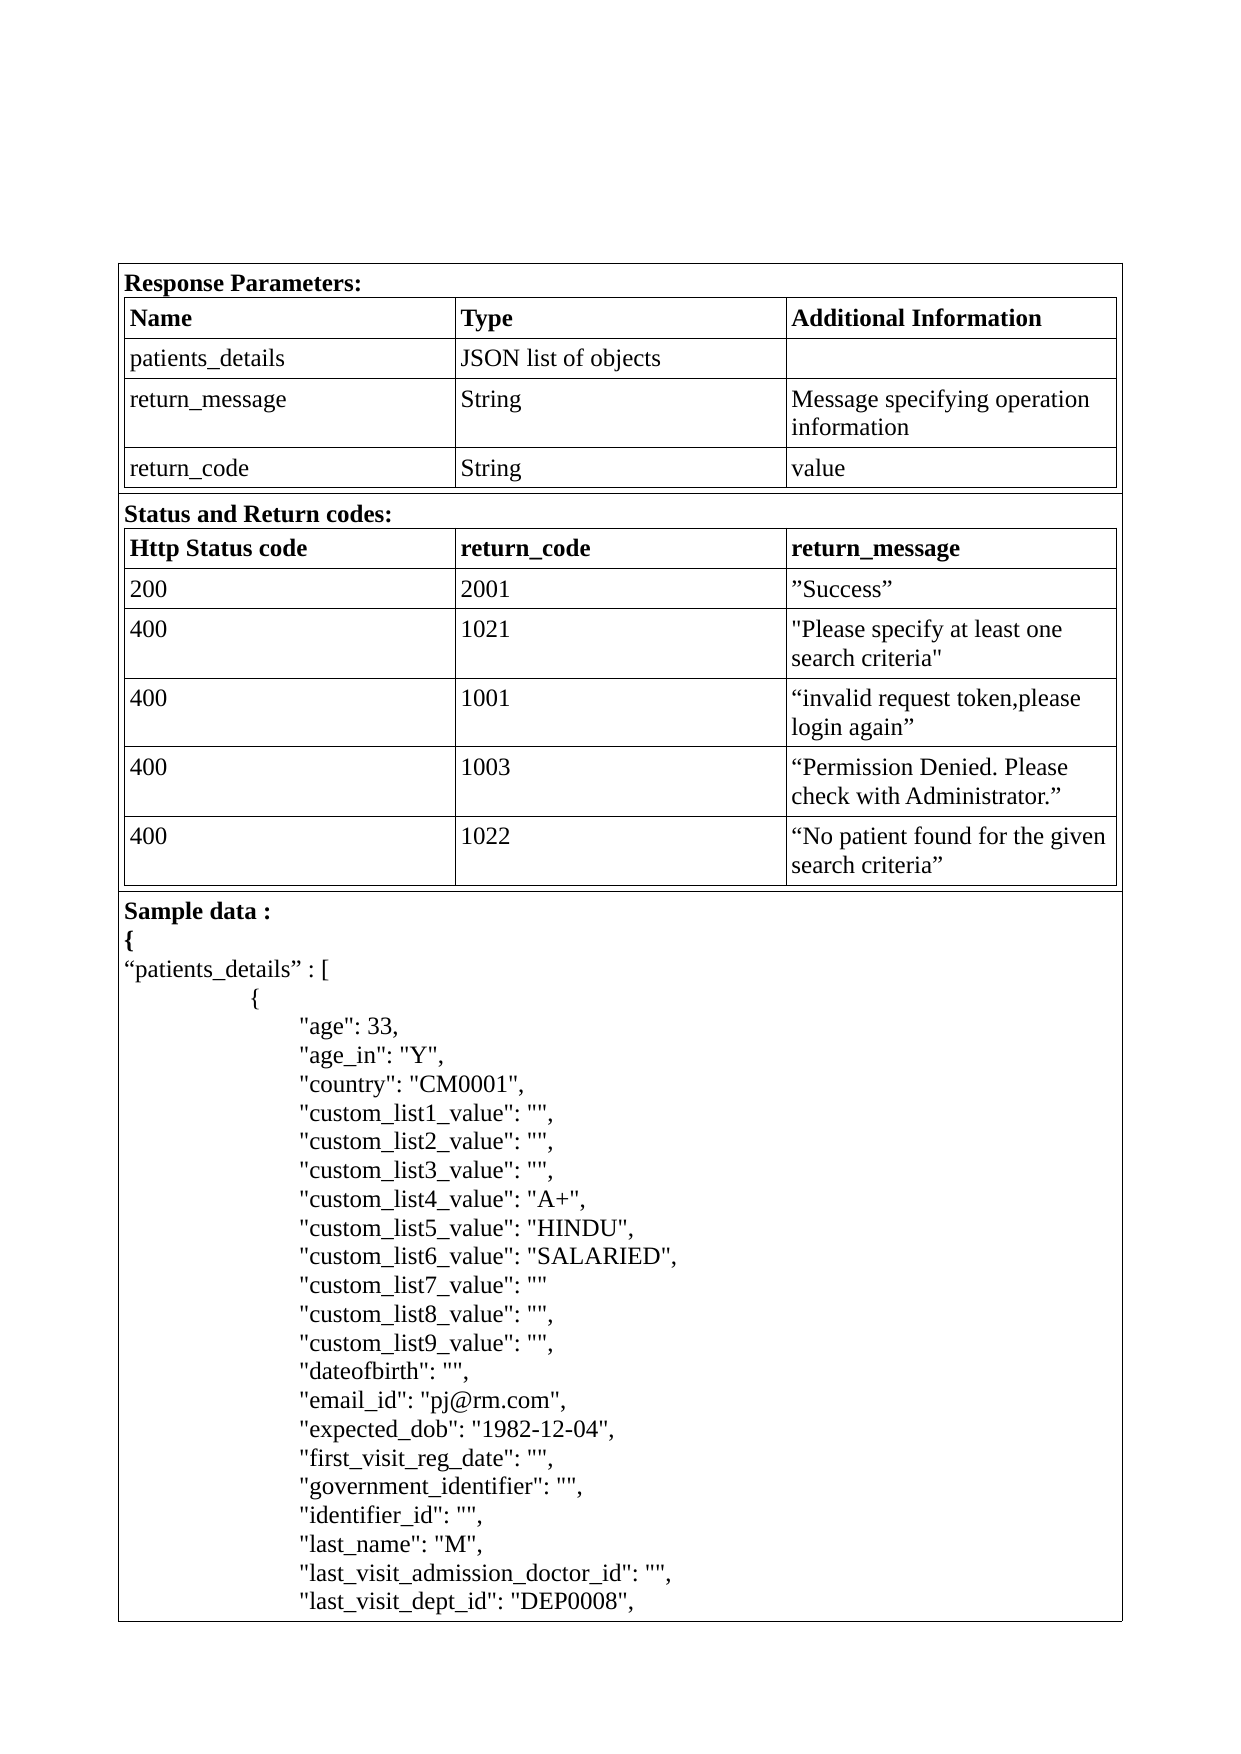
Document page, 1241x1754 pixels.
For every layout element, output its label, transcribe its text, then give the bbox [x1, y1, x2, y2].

table_cell Sample data : { “patients_details” : [ { "age": 33, "age_in": "Y", "country": "CM0001", "custom_list1_value": "", "custom_list2_value": "", "custom_list3_value": "", "custom_list4_value": "A+", "custom_list5_value": "HINDU", "custom_list6_value": "SALARIED", "custom_list7_value": "" "custom_list8_value": "", "custom_list9_value": "", "dateofbirth": "", "email_id": "pj@rm.com", "expected_dob": "1982-12-04", "first_visit_reg_date": "", "government_identifier": "", "identifier_id": "", "last_name": "M", "last_visit_admission_doctor_id": "", "last_visit_dept_id": "DEP0008", [119, 892, 1122, 1621]
table_cell Message specifying operation information [787, 379, 1116, 447]
table_header return_message [787, 529, 1116, 568]
table_cell “Permission Denied. Please check with Administrator.” [787, 747, 1116, 816]
table_header Http Status code [125, 529, 455, 568]
table_cell 400 [125, 747, 455, 816]
table_cell 1022 [456, 817, 786, 884]
table_header Name [125, 298, 455, 337]
table_cell patients_details [125, 339, 455, 378]
table_cell “invalid request token,please login again” [787, 679, 1116, 746]
table_cell "Please specify at least one search criteria" [787, 609, 1116, 677]
table_cell 200 [125, 569, 455, 608]
table_cell 1003 [456, 747, 786, 816]
table_cell Response Parameters: [119, 264, 1122, 493]
table_cell 400 [125, 679, 455, 746]
table_cell 400 [125, 609, 455, 677]
table_cell “No patient found for the given search criteria” [787, 817, 1116, 884]
table_cell 400 [125, 817, 455, 884]
table_header Additional Information [787, 298, 1116, 337]
table_cell return_code [125, 448, 455, 487]
table_cell return_message [125, 379, 455, 447]
table_cell Status and Return codes: [119, 494, 1122, 891]
table_header return_code [456, 529, 786, 568]
table_cell String [456, 379, 786, 447]
table_header Type [456, 298, 786, 337]
table_cell ”Success” [787, 569, 1116, 608]
table_cell String [456, 448, 786, 487]
table_cell 1021 [456, 609, 786, 677]
table_cell 2001 [456, 569, 786, 608]
table_cell [787, 339, 1116, 378]
table_cell value [787, 448, 1116, 487]
table_cell JSON list of objects [456, 339, 786, 378]
table_cell 1001 [456, 679, 786, 746]
